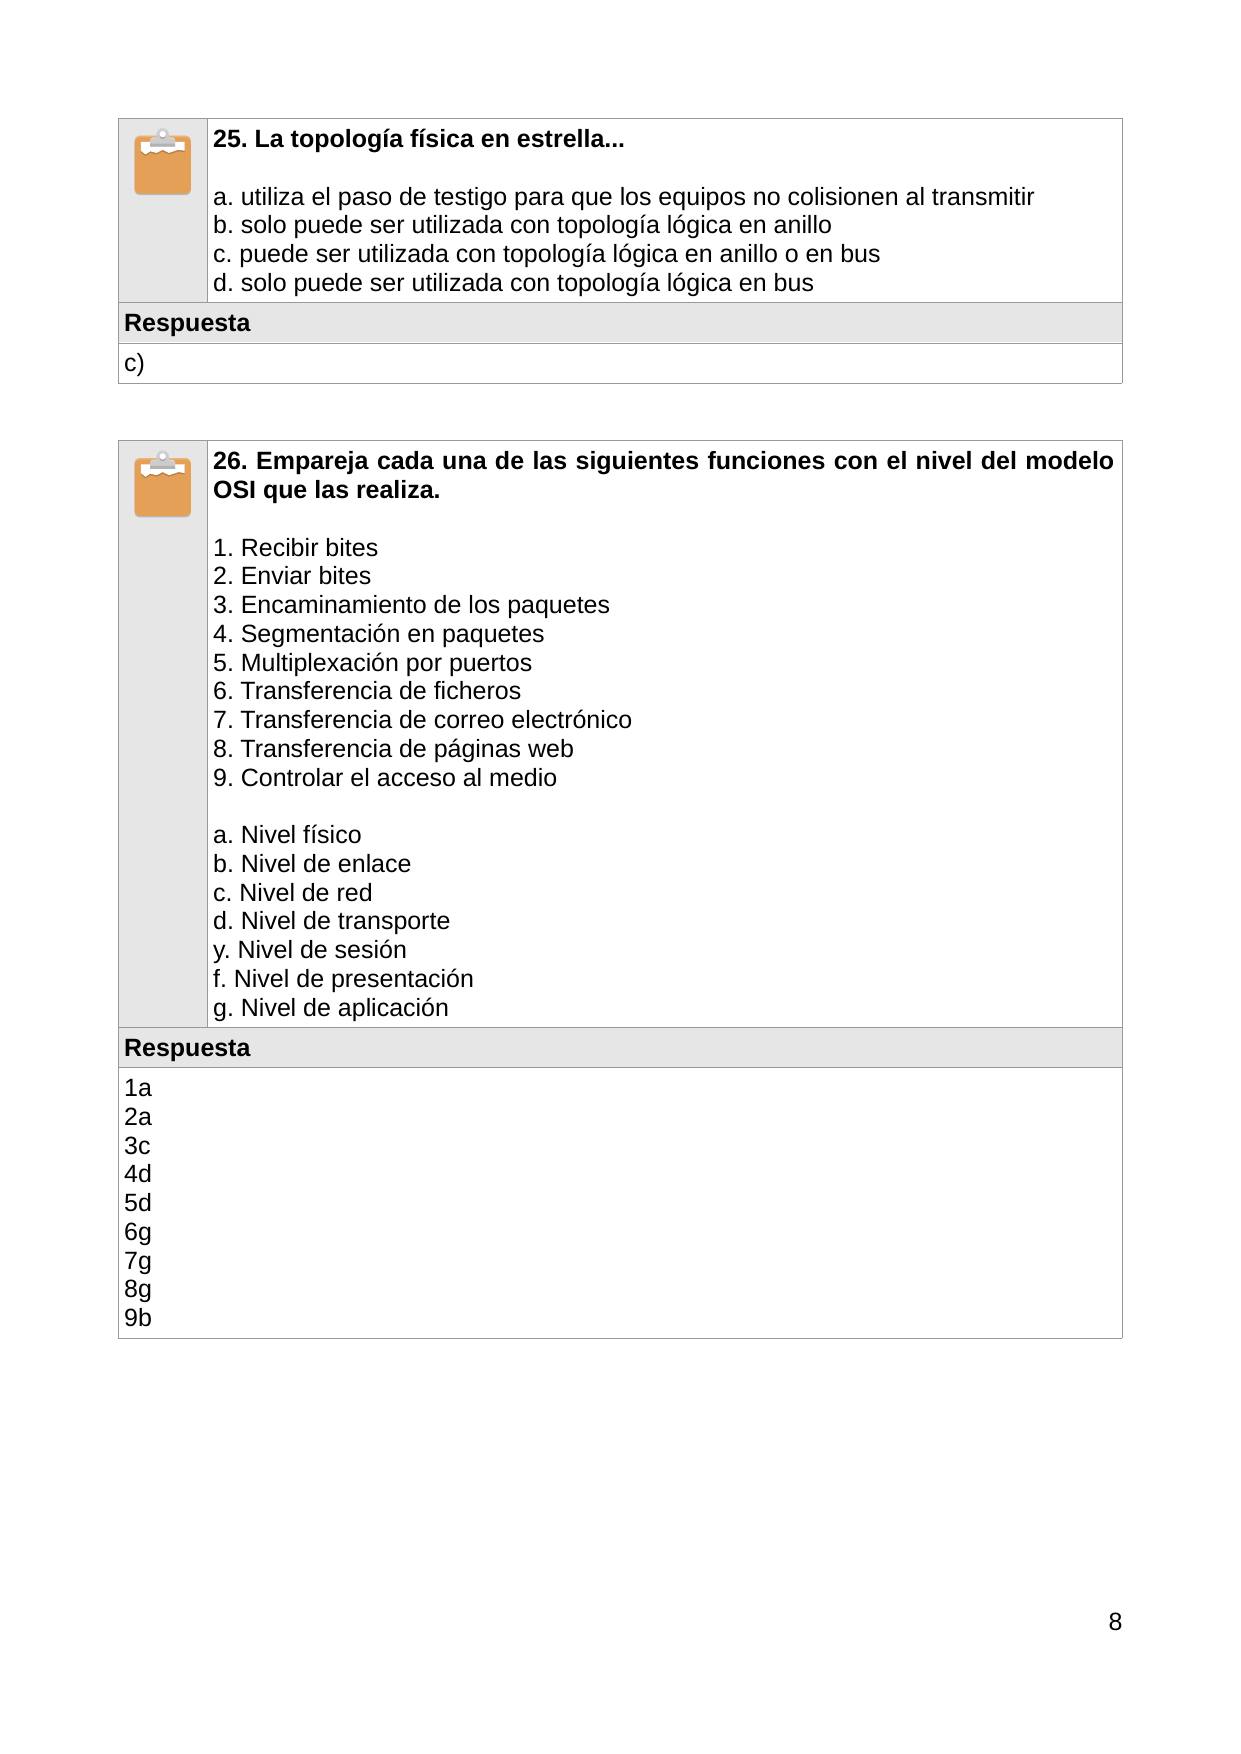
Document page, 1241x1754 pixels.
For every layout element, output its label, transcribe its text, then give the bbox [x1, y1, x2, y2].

table_cell Respuesta [119, 1028, 1122, 1067]
table_cell c) [119, 344, 1122, 383]
table_header 26. Empareja cada una de las siguientes funciones con el nivel del modelo OSI que las realiza. 1. Recibir bites 2. Enviar bites 3. Encaminamiento de los paquetes 4. Segmentación en paquetes 5. Multiplexación por puertos 6. Transferencia de ficheros 7. Transferencia de correo electrónico 8. Transferencia de páginas web 9. Controlar el acceso al medio a. Nivel físico b. Nivel de enlace c. Nivel de red d. Nivel de transporte y. Nivel de sesión f. Nivel de presentación g. Nivel de aplicación [208, 441, 1122, 1027]
table_header [119, 119, 207, 302]
table_cell 1a 2a 3c 4d 5d 6g 7g 8g 9b [119, 1068, 1122, 1338]
table_cell Respuesta [119, 303, 1122, 342]
table_header [119, 441, 207, 1027]
table_header 25. La topología física en estrella... a. utiliza el paso de testigo para que los equipos no colisionen al transmitir b. solo puede ser utilizada con topología lógica en anillo c. puede ser utilizada con topología lógica en anillo o en bus d. solo puede ser utilizada con topología lógica en bus [208, 119, 1122, 302]
